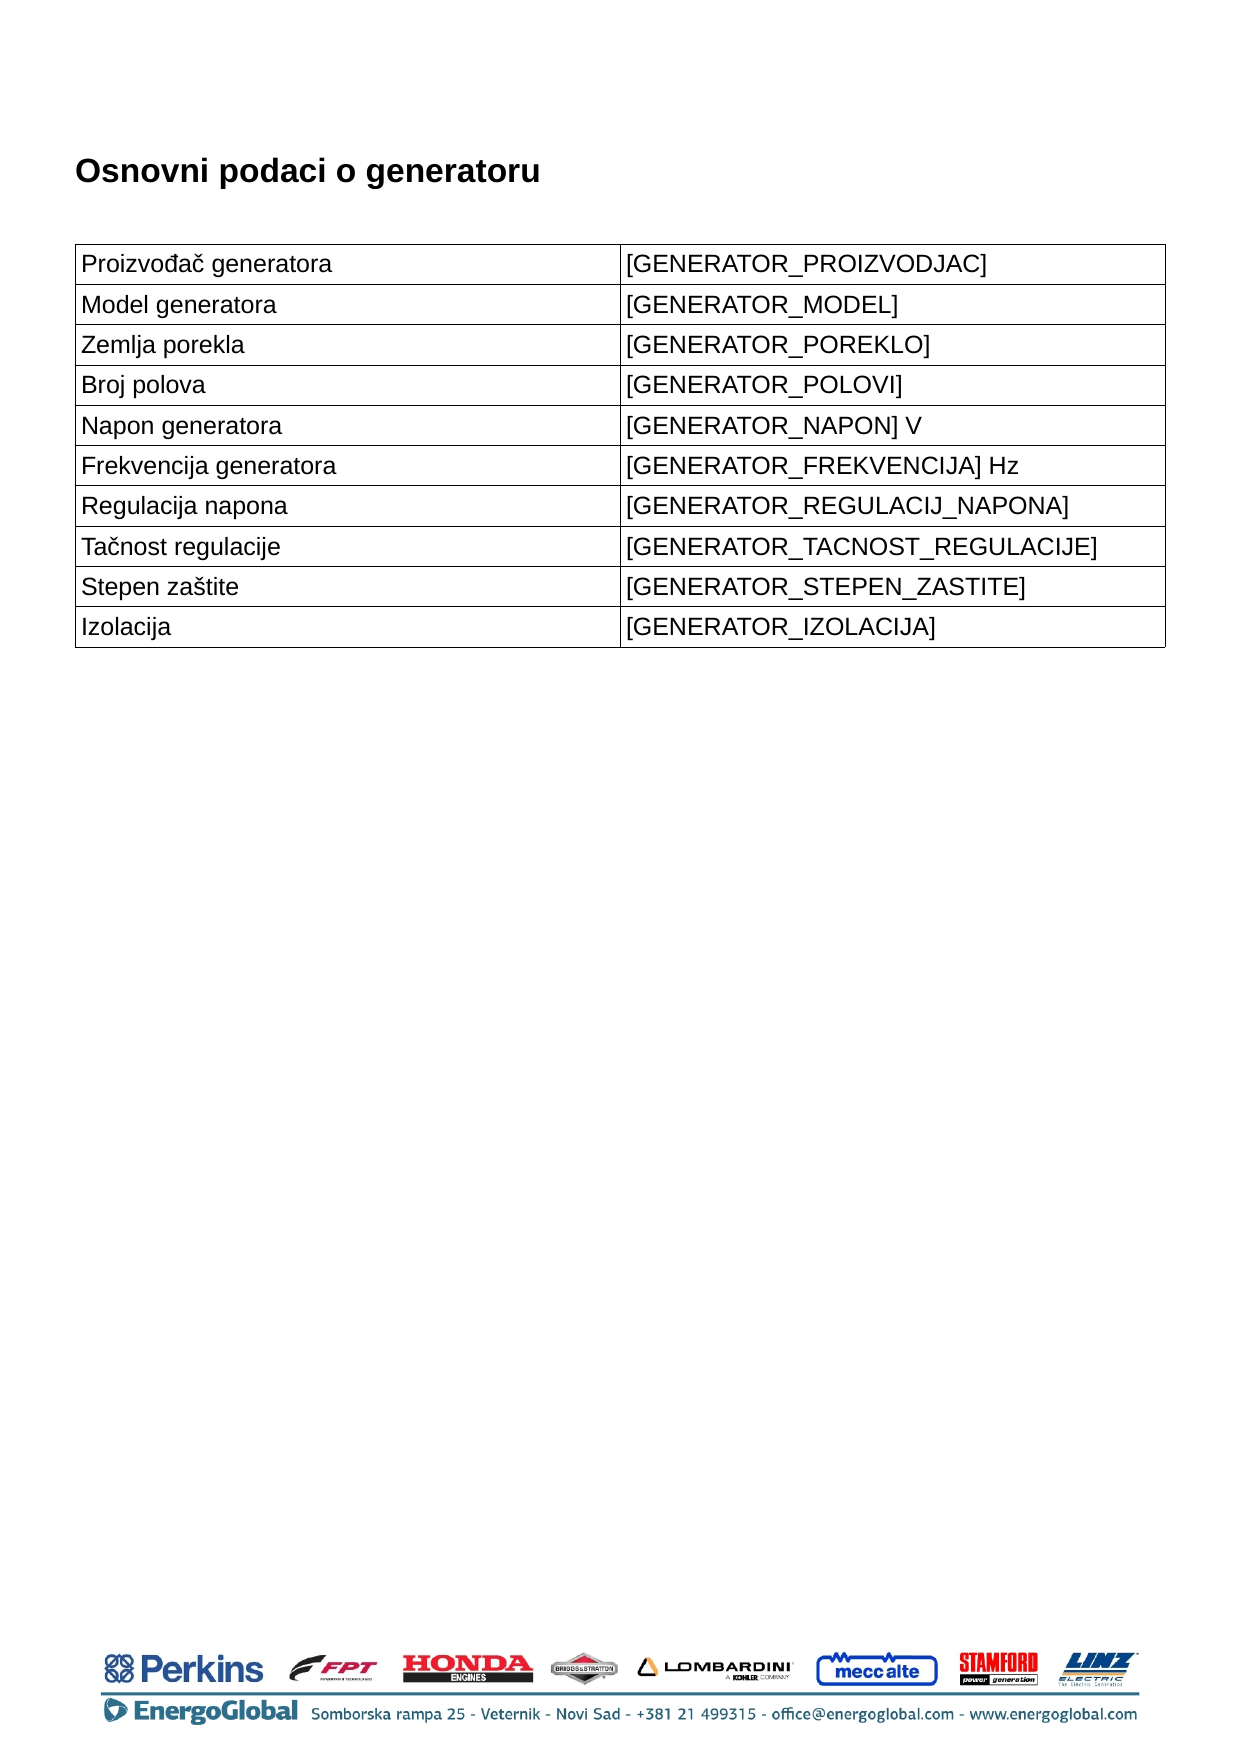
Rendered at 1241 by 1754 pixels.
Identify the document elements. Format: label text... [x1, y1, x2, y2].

table_cell [GENERATOR_TACNOST_REGULACIJE] [621, 527, 1165, 566]
table_cell Zemlja porekla [76, 325, 620, 364]
table_cell [GENERATOR_POLOVI] [621, 366, 1165, 405]
table_cell Tačnost regulacije [76, 527, 620, 566]
table_cell [GENERATOR_POREKLO] [621, 325, 1165, 364]
table_cell Model generatora [76, 285, 620, 324]
table_cell [GENERATOR_REGULACIJ_NAPONA] [621, 486, 1165, 526]
subtitle Osnovni podaci o generatoru [75, 151, 1165, 190]
table_cell [GENERATOR_NAPON] V [621, 406, 1165, 445]
table_cell [GENERATOR_FREKVENCIJA] Hz [621, 446, 1165, 485]
table_cell Napon generatora [76, 406, 620, 445]
table_cell Regulacija napona [76, 486, 620, 526]
table_cell Broj polova [76, 366, 620, 405]
table_cell Stepen zaštite [76, 567, 620, 606]
table_cell Frekvencija generatora [76, 446, 620, 485]
table_cell [GENERATOR_STEPEN_ZASTITE] [621, 567, 1165, 606]
table_header [GENERATOR_PROIZVODJAC] [621, 245, 1165, 284]
table_cell [GENERATOR_IZOLACIJA] [621, 607, 1165, 647]
table_cell Izolacija [76, 607, 620, 647]
table_cell [GENERATOR_MODEL] [621, 285, 1165, 324]
table_header Proizvođač generatora [76, 245, 620, 284]
picture [100, 1650, 1140, 1725]
